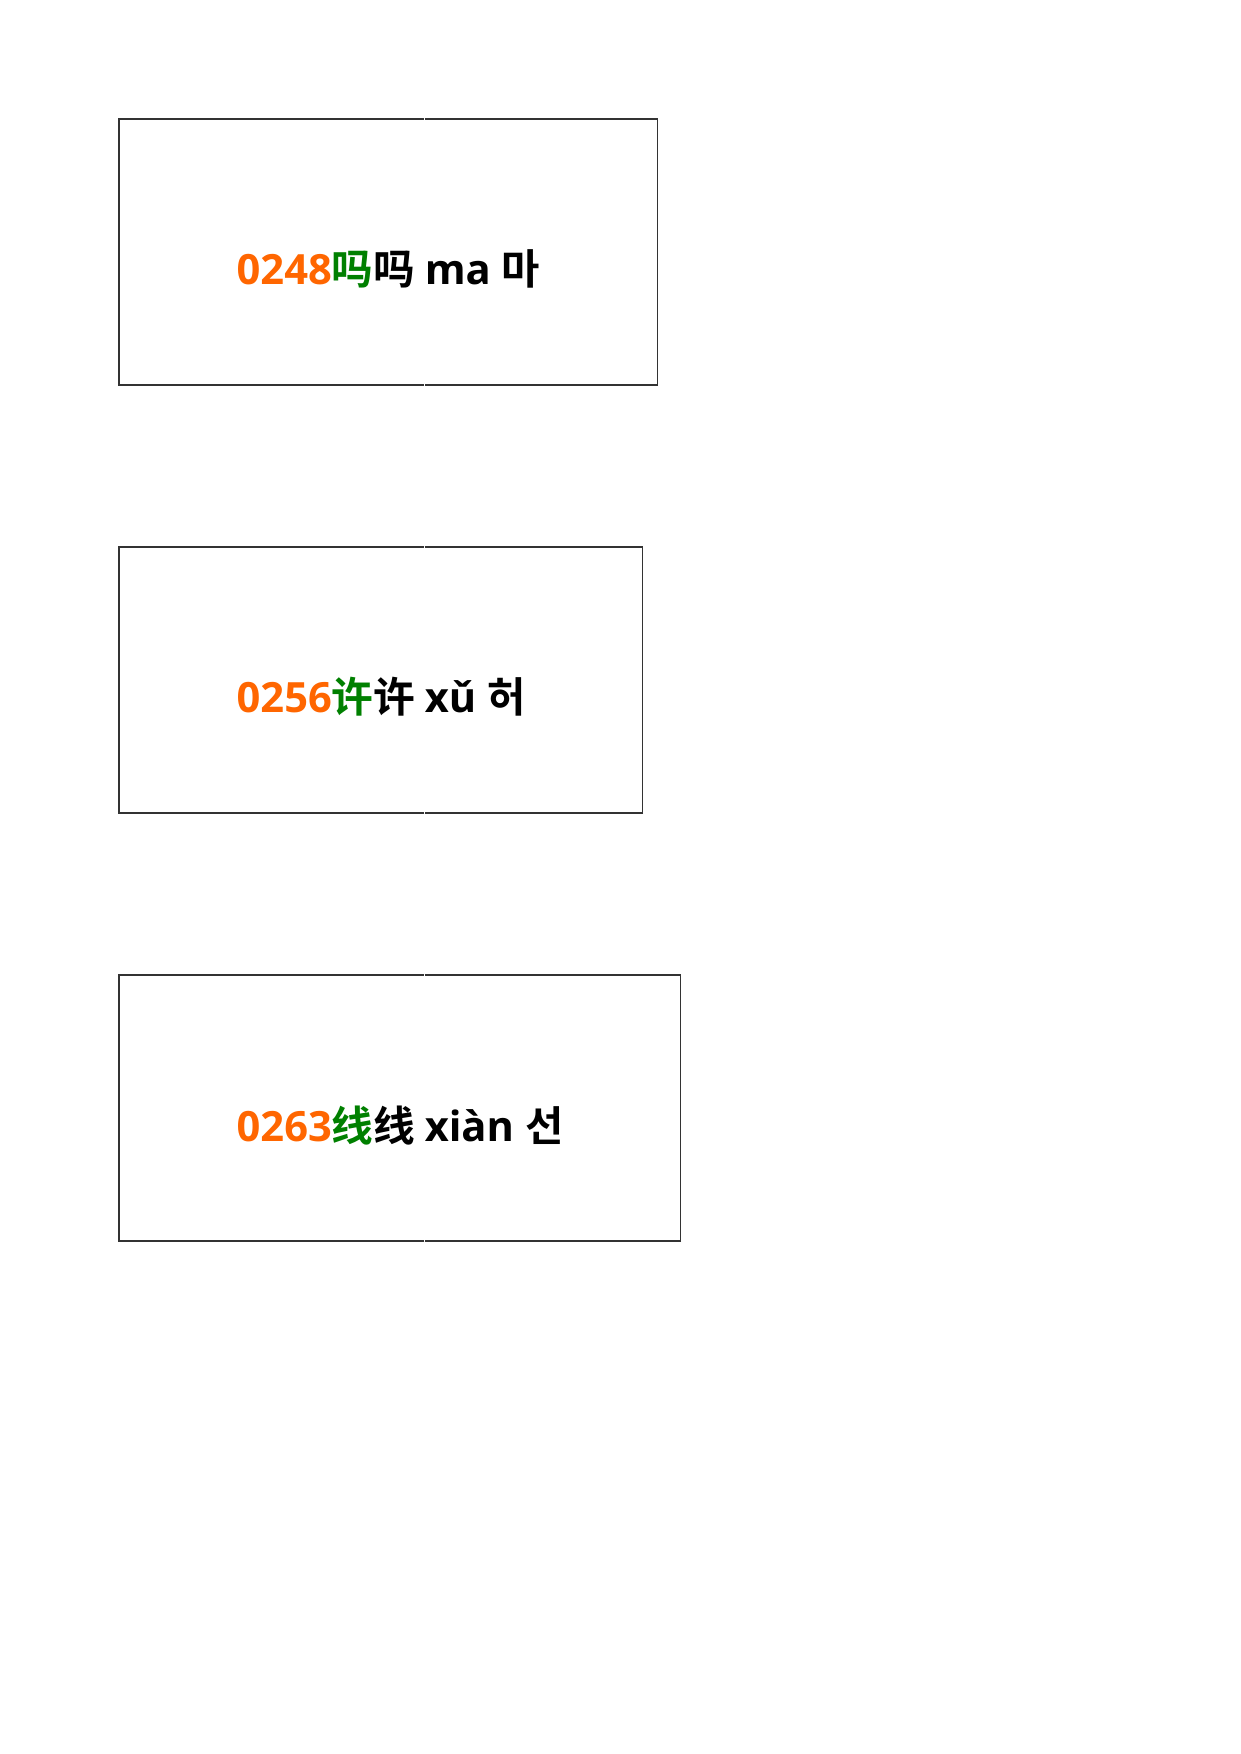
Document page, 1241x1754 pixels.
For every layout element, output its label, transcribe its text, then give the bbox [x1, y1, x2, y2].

text [658, 118, 1122, 386]
text 0256许许 xǔ 허 [120, 547, 642, 813]
text 0263线线 xiàn 선 [120, 975, 680, 1241]
text 0248吗吗 ma 마 [120, 119, 657, 385]
text [681, 974, 1122, 1242]
text [643, 546, 1122, 814]
